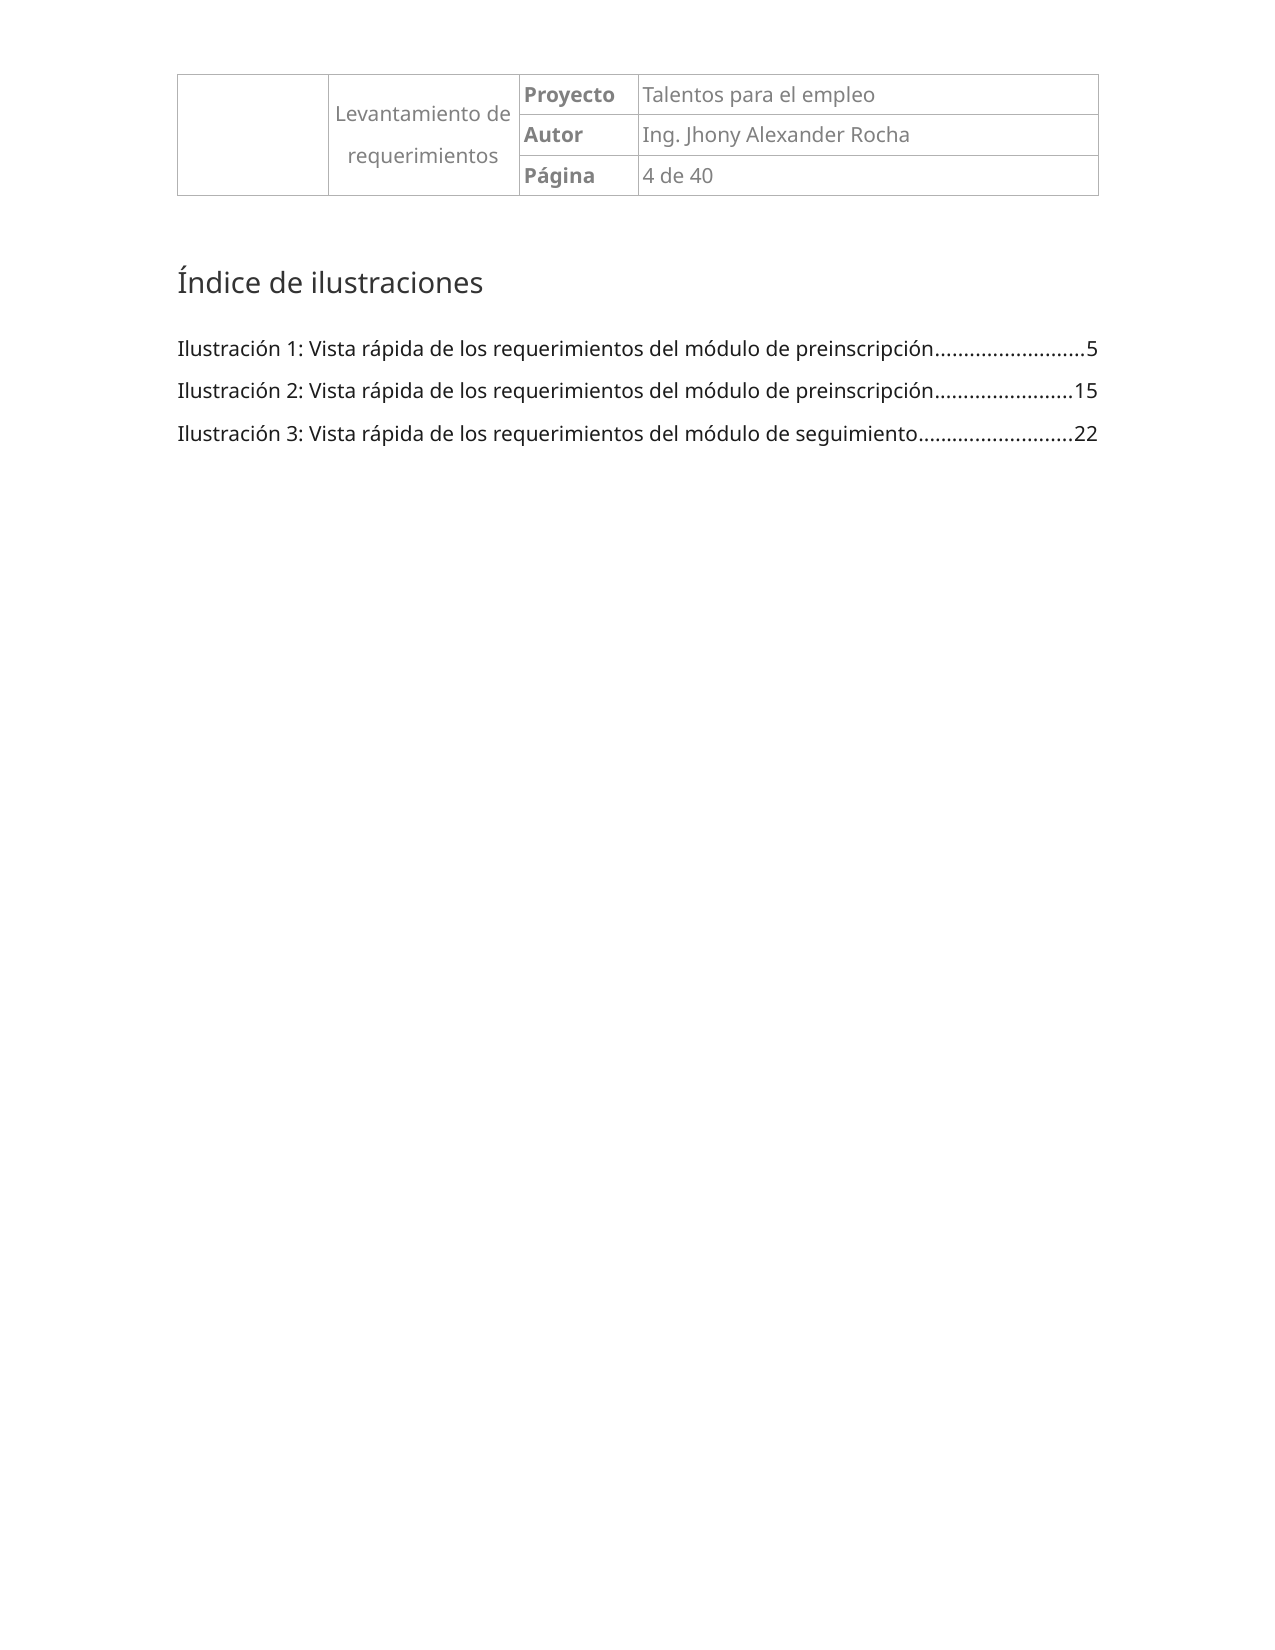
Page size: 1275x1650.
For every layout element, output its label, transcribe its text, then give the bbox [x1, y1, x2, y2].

text Ilustración 2: Vista rápida de los requerimientos del módulo de preinscripción 15 [177, 377, 1098, 405]
text Ilustración 1: Vista rápida de los requerimientos del módulo de preinscripción 5 [177, 334, 1098, 362]
subtitle Índice de ilustraciones [177, 262, 1098, 302]
text Ilustración 3: Vista rápida de los requerimientos del módulo de seguimiento 22 [177, 419, 1098, 448]
